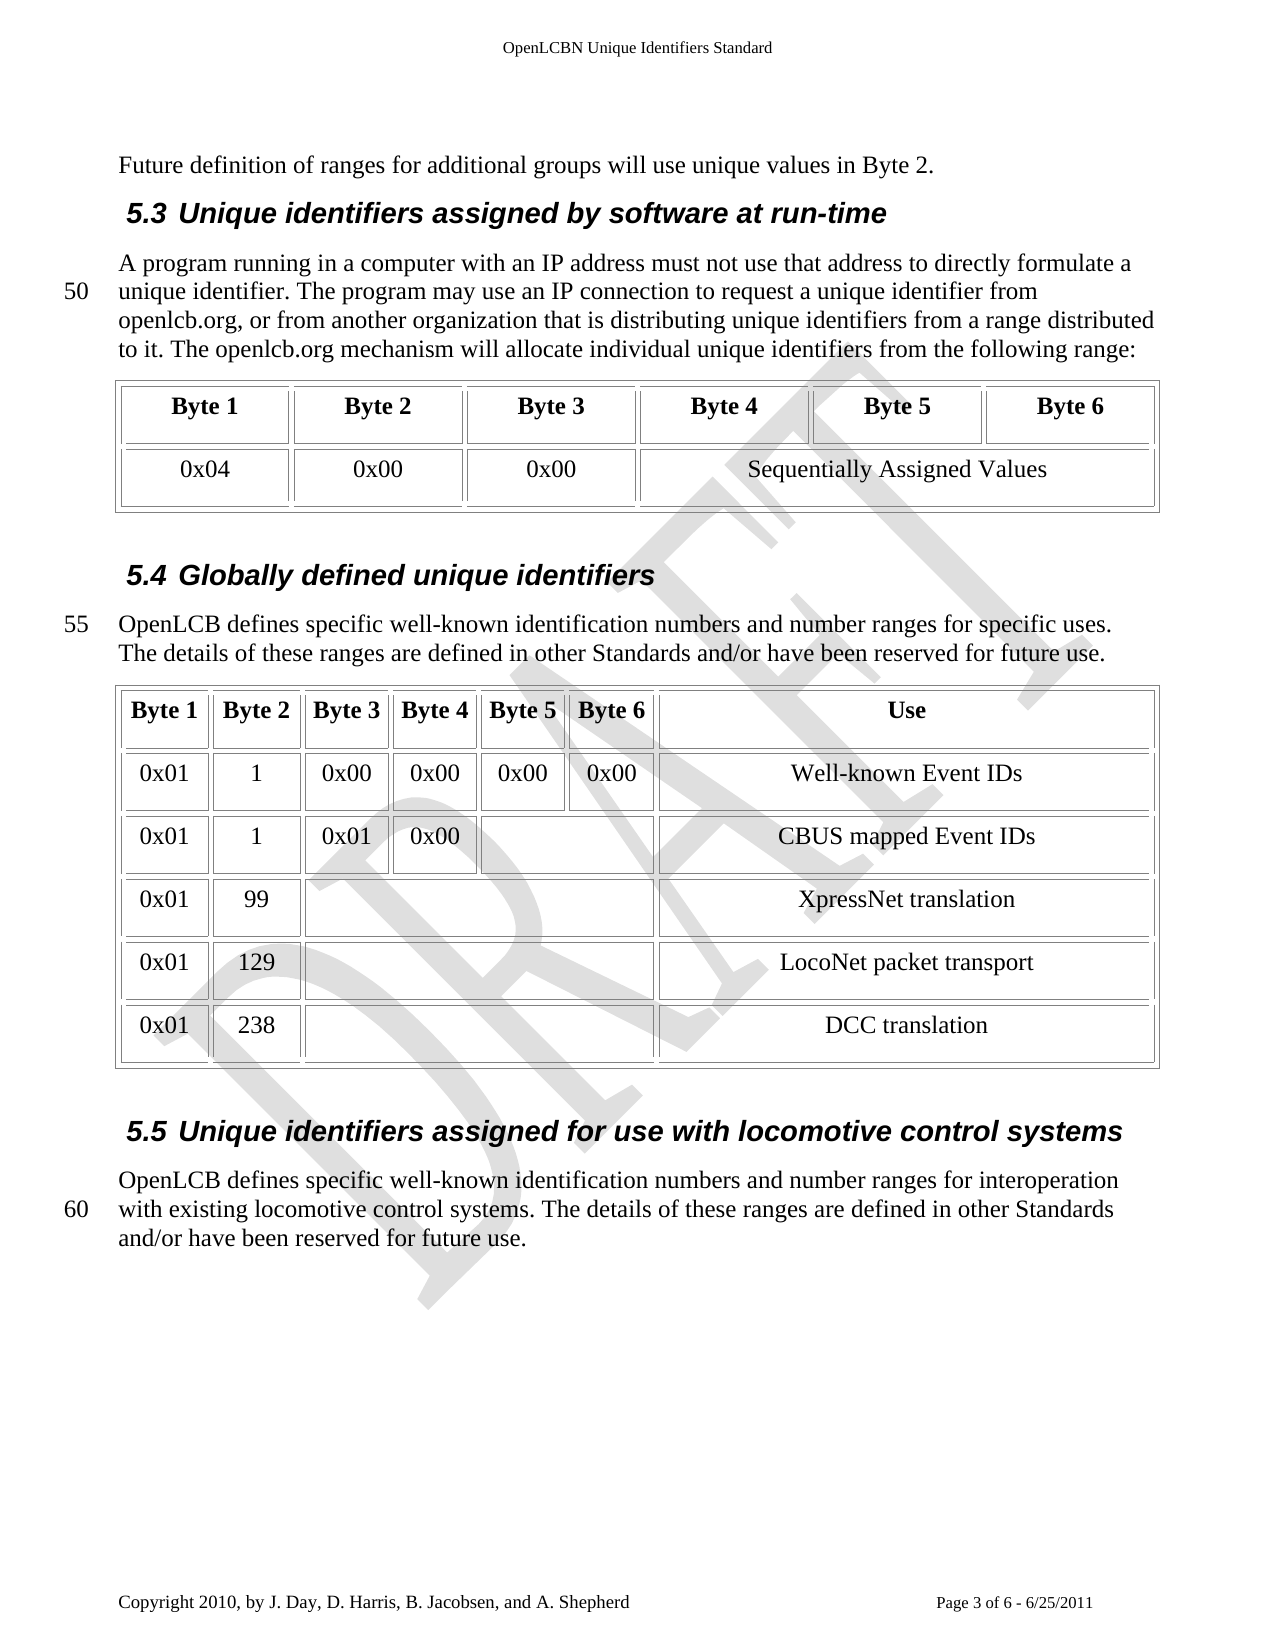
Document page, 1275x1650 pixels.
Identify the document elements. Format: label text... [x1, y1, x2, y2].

table_cell [386, 880, 515, 936]
table_header Byte 3 [303, 686, 391, 747]
table_cell [656, 936, 692, 999]
table_cell 0x01 [118, 748, 210, 810]
table_cell [541, 943, 653, 999]
subtitle Globally defined unique identifiers [665, 558, 953, 592]
table_cell [306, 880, 399, 936]
table_cell 99 [210, 873, 302, 936]
table_header [1050, 686, 1157, 747]
table_cell [670, 874, 801, 879]
table_header Byte 5 [815, 381, 984, 443]
table_cell [527, 880, 653, 936]
table_cell 0x00 [291, 443, 464, 506]
table_cell 0x00 [583, 754, 653, 810]
table_header Use [798, 691, 1154, 747]
subtitle Unique identifiers assigned by software at run-time [118, 196, 1157, 230]
text OpenLCB defines specific well-known identification numbers and number ranges for interoperation with existing locomotive control systems. The details of these ranges are defined in other Standards and/or have been reserved for future use. [361, 1165, 494, 1251]
text OpenLCB defines specific well-known identification numbers and number ranges for specific uses. The details of these ranges are defined in other Standards and/or have been reserved for future use. [814, 609, 1028, 667]
subtitle Unique identifiers assigned for use with locomotive control systems [593, 1114, 1157, 1147]
table_cell Well-known Event IDs [660, 781, 701, 810]
table_header Byte 3 [464, 381, 637, 443]
text OpenLCB defines specific well-known identification numbers and number ranges for interoperation with existing locomotive control systems. The details of these ranges are defined in other Standards and/or have been reserved for future use. [118, 1165, 404, 1251]
text Future definition of ranges for additional groups will use unique values in Byte 2. [118, 150, 1157, 179]
text A program running in a computer with an IP address must not use that address to directly formulate a unique identifier. The program may use an IP connection to request a unique identifier from openlcb.org, or from another organization that is distributing unique identifiers from a range distributed to it. The openlcb.org mechanism will allocate individual unique identifiers from the following range: [118, 248, 1157, 363]
table_cell [622, 810, 656, 855]
table_cell [306, 943, 462, 999]
table_cell Sequentially Assigned Values [757, 450, 867, 506]
table_cell XpressNet translation [671, 873, 1157, 936]
table_cell [502, 972, 579, 999]
table_header Byte 2 [291, 381, 464, 443]
table_cell CBUS mapped Event IDs [761, 811, 876, 816]
table_cell [398, 1000, 468, 1005]
table_cell DCC translation [656, 999, 1157, 1062]
table_cell [303, 873, 313, 936]
text OpenLCB defines specific well-known identification numbers and number ranges for interoperation with existing locomotive control systems. The details of these ranges are defined in other Standards and/or have been reserved for future use. [490, 1165, 1157, 1251]
subtitle Globally defined unique identifiers [962, 558, 1157, 592]
table_header Byte 1 [118, 686, 210, 747]
subtitle Globally defined unique identifiers [118, 558, 630, 592]
table_header Byte 1 [118, 381, 291, 443]
table_cell [405, 1006, 525, 1062]
table_cell [626, 817, 653, 855]
table_cell 0x00 [394, 828, 476, 873]
table_cell 0x01 [118, 873, 210, 936]
table_header Byte 6 [984, 381, 1157, 443]
subtitle Unique identifiers assigned for use with locomotive control systems [310, 1114, 482, 1147]
table_cell [306, 982, 340, 999]
table_cell 0x04 [118, 443, 291, 506]
table_cell [449, 943, 512, 977]
table_cell 1 [210, 748, 302, 810]
table_cell CBUS mapped Event IDs [660, 817, 692, 849]
table_cell [303, 999, 415, 1062]
table_cell 129 [210, 936, 302, 977]
table_cell 0x00 [570, 765, 601, 810]
table_cell Well-known Event IDs [852, 748, 1157, 810]
table_cell [303, 936, 405, 946]
table_cell 0x00 [482, 754, 564, 810]
subtitle Unique identifiers assigned for use with locomotive control systems [118, 1114, 300, 1147]
table_cell LocoNet packet transport [710, 936, 1157, 999]
table_header Byte 5 [548, 704, 564, 727]
table_cell Well-known Event IDs [670, 749, 813, 753]
table_cell 0x00 [579, 749, 620, 753]
text OpenLCB defines specific well-known identification numbers and number ranges for specific uses. The details of these ranges are defined in other Standards and/or have been reserved for future use. [1013, 609, 1157, 667]
table_cell [380, 873, 488, 879]
table_cell [228, 977, 300, 999]
table_header Byte 2 [210, 686, 302, 747]
table_cell 0x00 [303, 748, 391, 810]
table_cell CBUS mapped Event IDs [656, 810, 698, 853]
table_cell [512, 1006, 656, 1062]
table_cell [542, 936, 656, 999]
table_header Byte 5 [479, 686, 558, 747]
table_cell [443, 937, 514, 942]
table_cell [479, 810, 605, 828]
table_cell 1 [210, 810, 302, 873]
table_cell [660, 895, 688, 936]
table_cell [460, 810, 479, 826]
table_cell Sequentially Assigned Values [848, 443, 1157, 506]
table_header Byte 4 [391, 686, 479, 747]
table_cell 0x01 [118, 999, 210, 1062]
text OpenLCB defines specific well-known identification numbers and number ranges for specific uses. The details of these ranges are defined in other Standards and/or have been reserved for future use. [712, 609, 818, 667]
table_header Byte 4 [638, 381, 807, 443]
table_cell 0x01 [303, 810, 377, 873]
table_cell 0x01 [366, 839, 388, 873]
subtitle Unique identifiers assigned for use with locomotive control systems [498, 1114, 584, 1147]
text OpenLCB defines specific well-known identification numbers and number ranges for specific uses. The details of these ranges are defined in other Standards and/or have been reserved for future use. [118, 609, 727, 667]
table_header [656, 686, 807, 747]
table_cell 238 [214, 999, 302, 1062]
table_header [803, 686, 1024, 690]
table_cell 0x00 [479, 748, 562, 810]
table_cell CBUS mapped Event IDs [676, 825, 793, 873]
table_cell [506, 1000, 591, 1005]
table_header Byte 6 [570, 719, 611, 747]
table_header Byte 6 [577, 686, 656, 740]
table_cell [482, 817, 645, 873]
table_cell [660, 943, 721, 999]
table_cell Sequentially Assigned Values [638, 443, 764, 506]
table_cell 0x01 [306, 817, 371, 873]
table_cell 0x00 [464, 443, 637, 506]
table_cell 0x01 [118, 810, 210, 873]
table_cell Well-known Event IDs [677, 754, 870, 810]
table_cell 0x00 [391, 748, 479, 810]
table_cell [523, 874, 649, 879]
table_cell 0x01 [118, 936, 210, 999]
table_cell CBUS mapped Event IDs [770, 810, 1157, 873]
